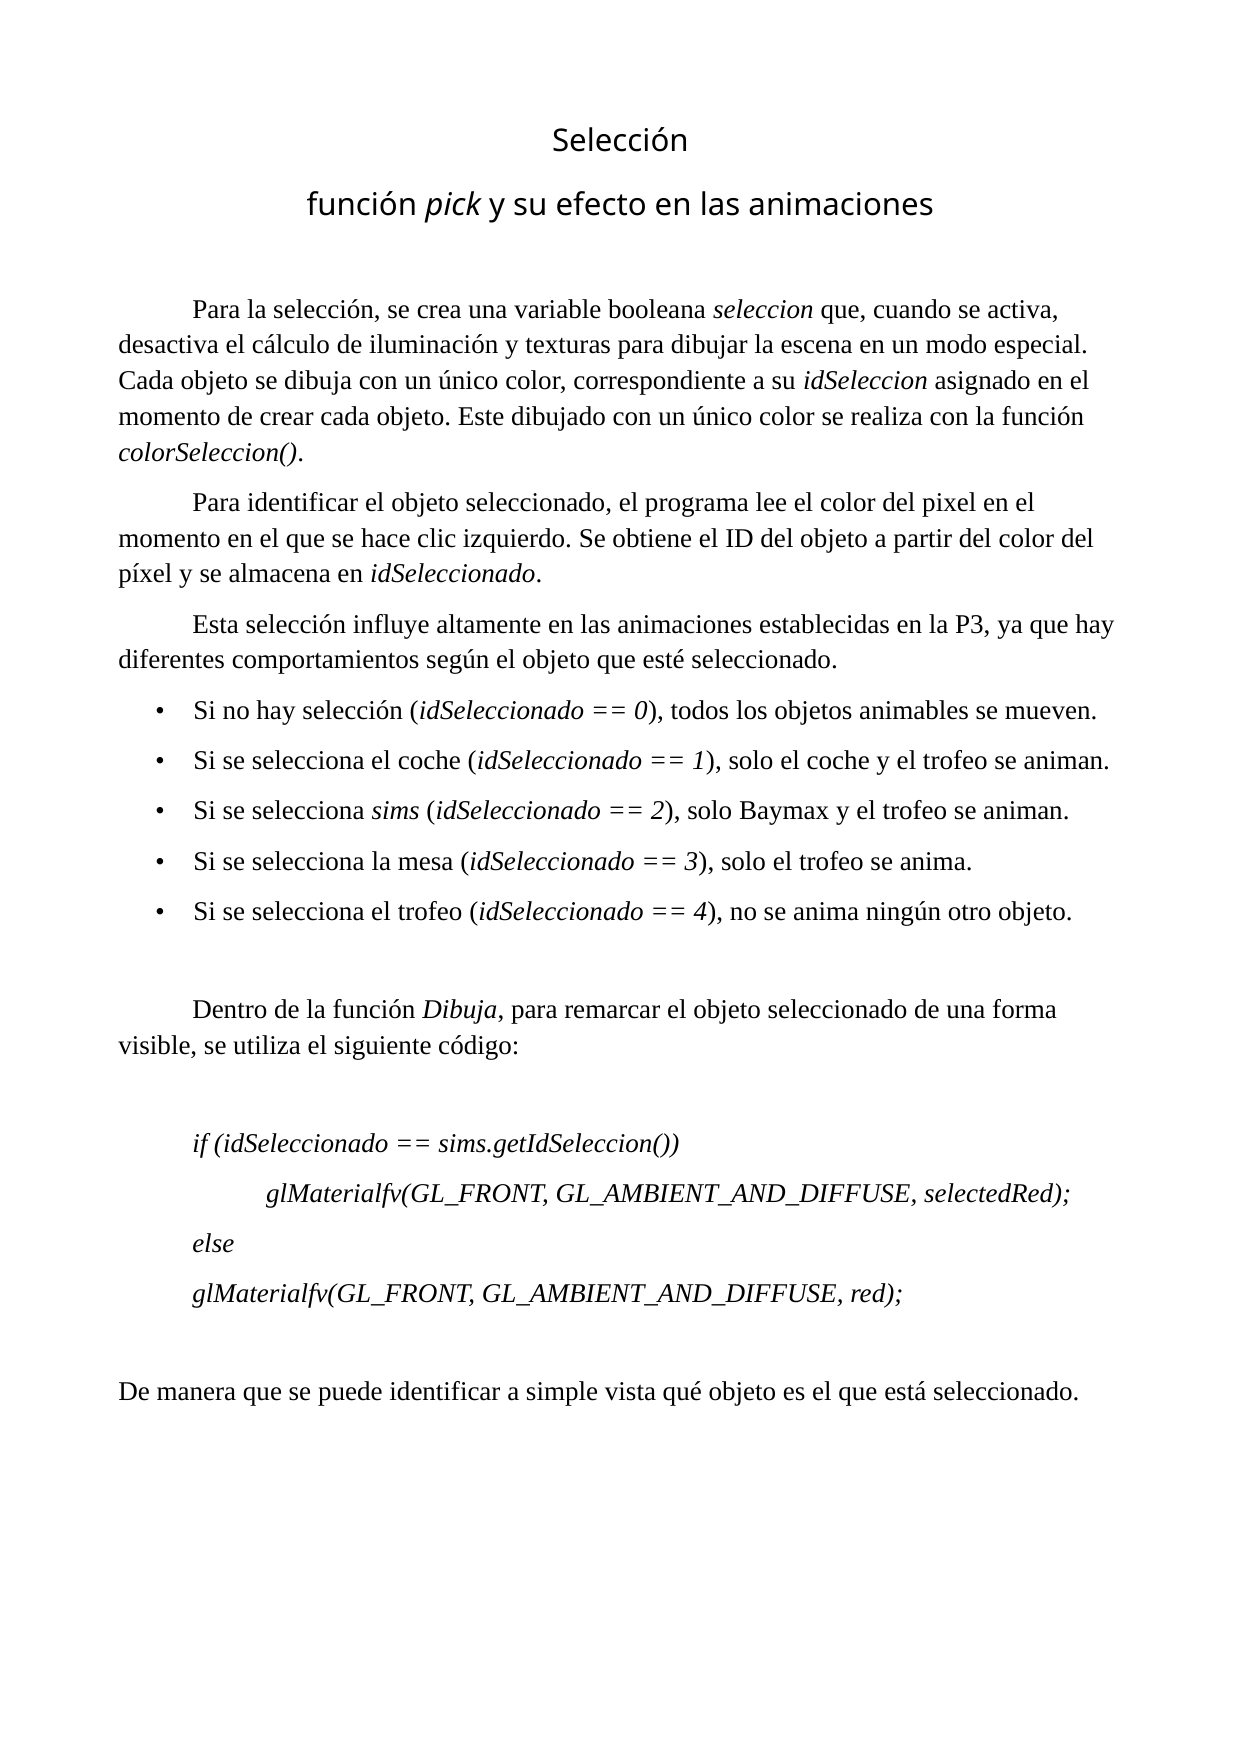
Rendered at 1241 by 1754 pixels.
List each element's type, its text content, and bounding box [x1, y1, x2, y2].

text Selección [118, 118, 1122, 161]
list Si se selecciona el coche (idSeleccionado == 1), solo el coche y el trofeo se animan. [156, 744, 1122, 775]
text De manera que se puede identificar a simple vista qué objeto es el que está seleccionado. [118, 1376, 1122, 1407]
list Si no hay selección (idSeleccionado == 0), todos los objetos animables se mueven. [156, 694, 1122, 725]
list Si se selecciona sims (idSeleccionado == 2), solo Baymax y el trofeo se animan. [156, 794, 1122, 826]
text función pick y su efecto en las animaciones [118, 182, 1122, 224]
list Si se selecciona el trofeo (idSeleccionado == 4), no se anima ningún otro objeto. [156, 895, 1122, 926]
text Dentro de la función Dibuja, para remarcar el objeto seleccionado de una forma visible, se utiliza el siguiente código: [118, 993, 1122, 1060]
text glMaterialfv(GL_FRONT, GL_AMBIENT_AND_DIFFUSE, red); [118, 1278, 1122, 1309]
text Esta selección influye altamente en las animaciones establecidas en la P3, ya que hay diferentes comportamientos según el objeto que esté seleccionado. [118, 608, 1122, 675]
text glMaterialfv(GL_FRONT, GL_AMBIENT_AND_DIFFUSE, selectedRed); [118, 1177, 1122, 1208]
text else [118, 1227, 1122, 1258]
list Si se selecciona la mesa (idSeleccionado == 3), solo el trofeo se anima. [156, 845, 1122, 876]
text if (idSeleccionado == sims.getIdSeleccion()) [118, 1127, 1122, 1158]
text Para identificar el objeto seleccionado, el programa lee el color del pixel en el momento en el que se hace clic izquierdo. Se obtiene el ID del objeto a partir del color del píxel y se almacena en idSeleccionado. [118, 486, 1122, 589]
text Para la selección, se crea una variable booleana seleccion que, cuando se activa, desactiva el cálculo de iluminación y texturas para dibujar la escena en un modo especial. Cada objeto se dibuja con un único color, correspondiente a su idSeleccion asignado en el momento de crear cada objeto. Este dibujado con un único color se realiza con la función colorSeleccion(). [118, 293, 1122, 467]
